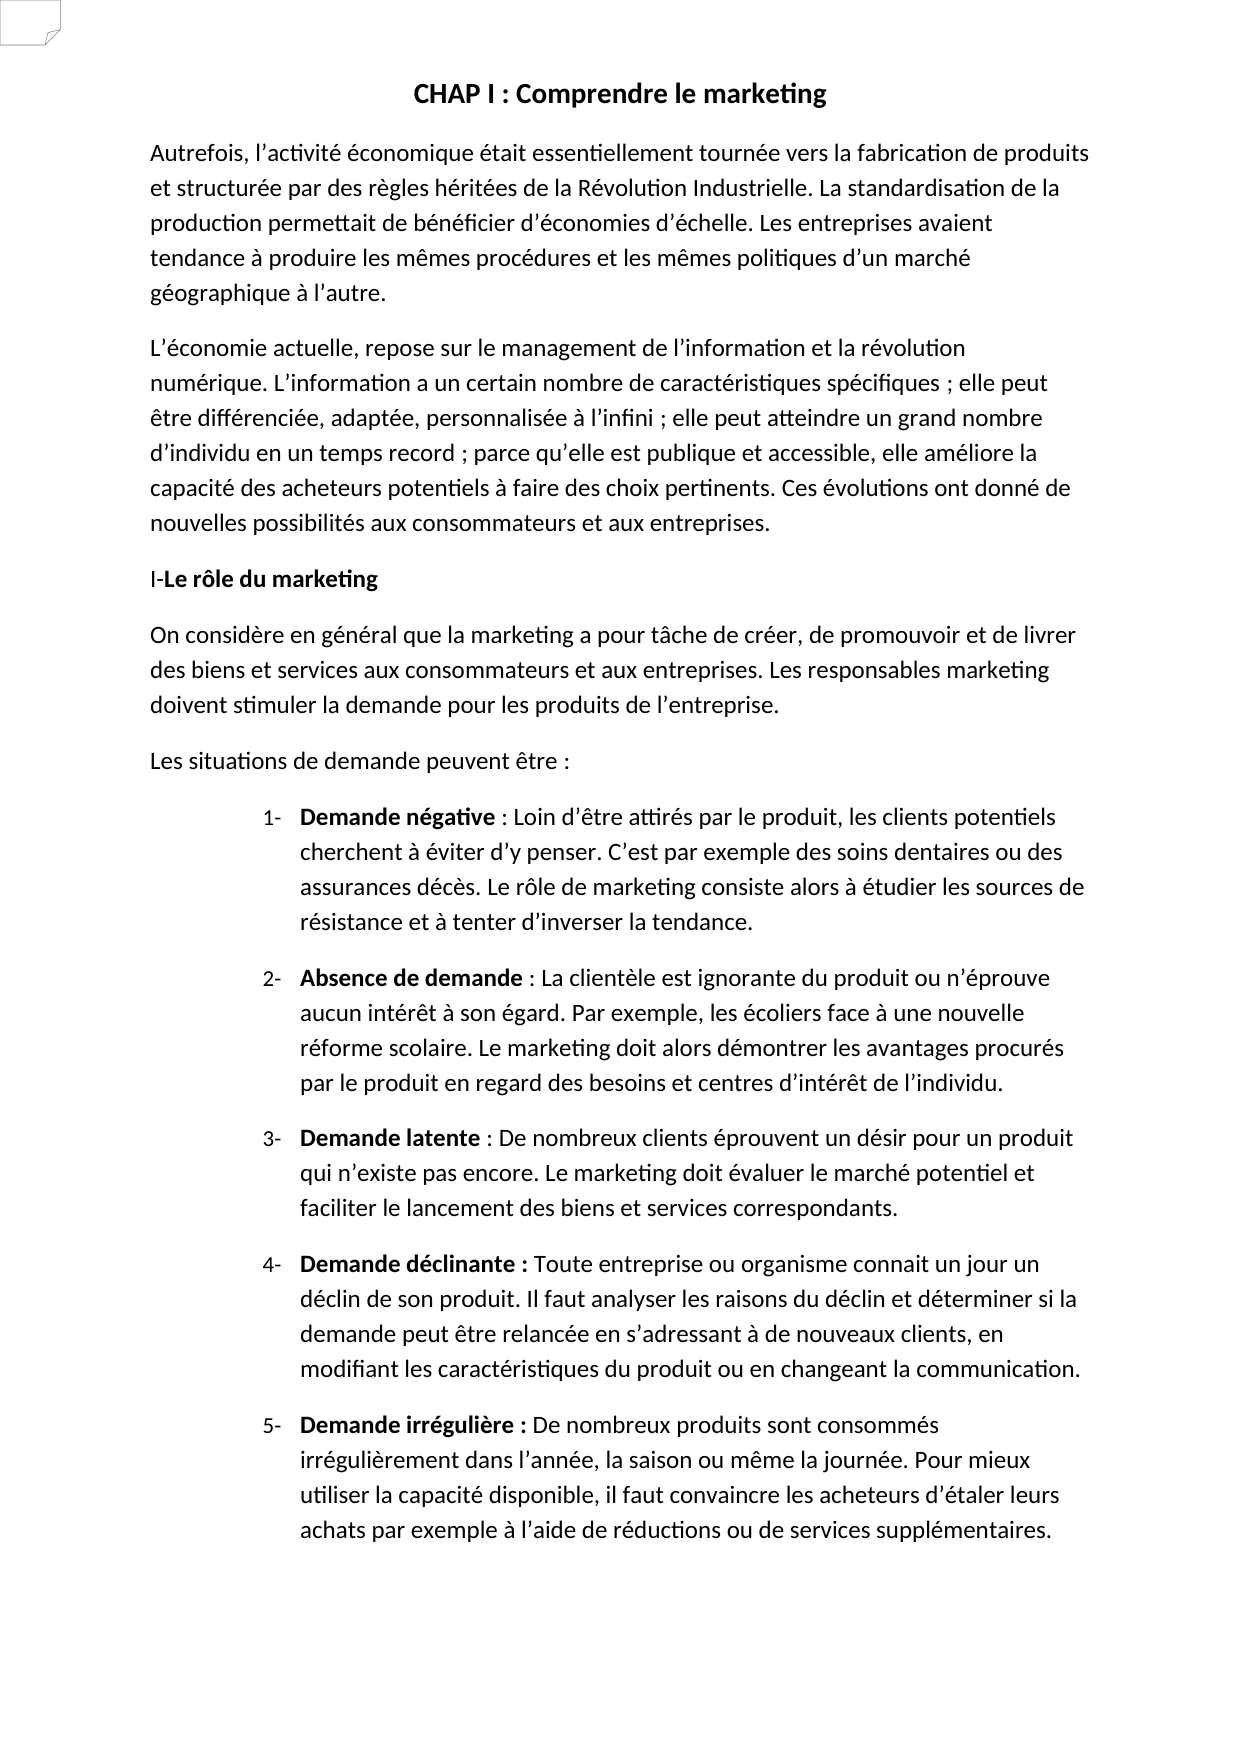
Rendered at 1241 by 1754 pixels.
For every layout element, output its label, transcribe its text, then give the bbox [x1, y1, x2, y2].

text I-Le rôle du marketing [150, 563, 1090, 594]
text L’économie actuelle, repose sur le management de l’information et la révolution numérique. L’information a un certain nombre de caractéristiques spécifiques ; elle peut être différenciée, adaptée, personnalisée à l’infini ; elle peut atteindre un grand nombre d’individu en un temps record ; parce qu’elle est publique et accessible, elle améliore la capacité des acheteurs potentiels à faire des choix pertinents. Ces évolutions ont donné de nouvelles possibilités aux consommateurs et aux entreprises. [150, 333, 1090, 538]
text On considère en général que la marketing a pour tâche de créer, de promouvoir et de livrer des biens et services aux consommateurs et aux entreprises. Les responsables marketing doivent stimuler la demande pour les produits de l’entreprise. [150, 619, 1090, 720]
text Les situations de demande peuvent être : [150, 745, 1090, 776]
text Autrefois, l’activité économique était essentiellement tournée vers la fabrication de produits et structurée par des règles héritées de la Révolution Industrielle. La standardisation de la production permettait de bénéficier d’économies d’échelle. Les entreprises avaient tendance à produire les mêmes procédures et les mêmes politiques d’un marché géographique à l’autre. [150, 137, 1090, 307]
text CHAP I : Comprendre le marketing [150, 75, 1090, 111]
list Demande latente : De nombreux clients éprouvent un désir pour un produit qui n’existe pas encore. Le marketing doit évaluer le marché potentiel et faciliter le lancement des biens et services correspondants. [262, 1123, 1090, 1223]
list Demande négative : Loin d’être attirés par le produit, les clients potentiels cherchent à éviter d’y penser. C’est par exemple des soins dentaires ou des assurances décès. Le rôle de marketing consiste alors à étudier les sources de résistance et à tenter d’inverser la tendance. [262, 801, 1090, 936]
list Absence de demande : La clientèle est ignorante du produit ou n’éprouve aucun intérêt à son égard. Par exemple, les écoliers face à une nouvelle réforme scolaire. Le marketing doit alors démontrer les avantages procurés par le produit en regard des besoins et centres d’intérêt de l’individu. [262, 962, 1090, 1097]
list Demande irrégulière : De nombreux produits sont consommés irrégulièrement dans l’année, la saison ou même la journée. Pour mieux utiliser la capacité disponible, il faut convaincre les acheteurs d’étaler leurs achats par exemple à l’aide de réductions ou de services supplémentaires. [262, 1409, 1090, 1545]
list Demande déclinante : Toute entreprise ou organisme connait un jour un déclin de son produit. Il faut analyser les raisons du déclin et déterminer si la demande peut être relancée en s’adressant à de nouveaux clients, en modifiant les caractéristiques du produit ou en changeant la communication. [262, 1248, 1090, 1384]
